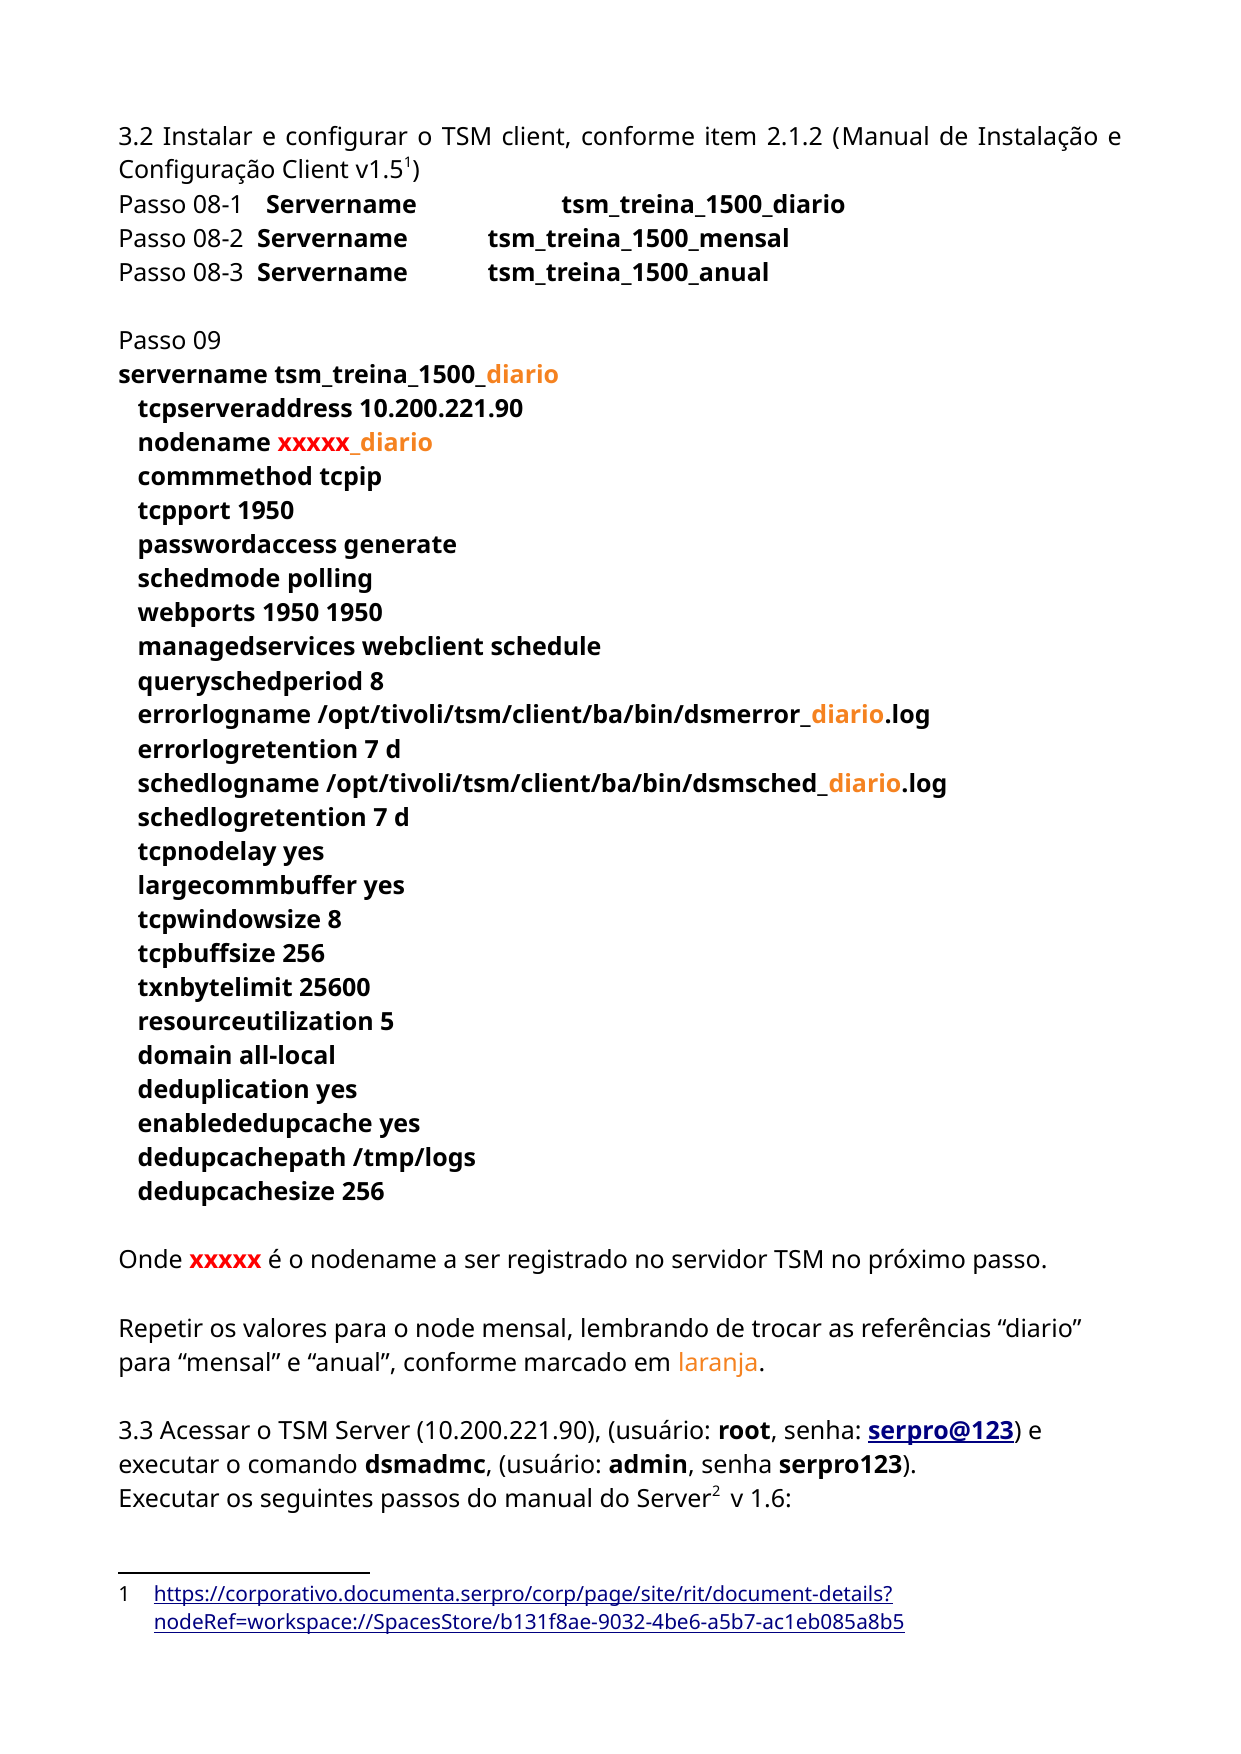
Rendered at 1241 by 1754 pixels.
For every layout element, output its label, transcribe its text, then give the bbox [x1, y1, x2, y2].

text errorlogretention 7 d [118, 731, 1122, 765]
text schedmode polling [118, 561, 1122, 595]
text dedupcachesize 256 [118, 1174, 1122, 1208]
text commmethod tcpip [118, 459, 1122, 493]
text deduplication yes [118, 1072, 1122, 1106]
text queryschedperiod 8 [118, 663, 1122, 697]
text tcpserveraddress 10.200.221.90 [118, 391, 1122, 425]
text tcpwindowsize 8 [118, 902, 1122, 936]
text txnbytelimit 25600 [118, 970, 1122, 1004]
text servername tsm_treina_1500_diario [118, 357, 1122, 391]
text Passo 08-1 Servername tsm_treina_1500_diario [118, 186, 1122, 220]
text resourceutilization 5 [118, 1004, 1122, 1038]
text Executar os seguintes passos do manual do Server v 1.6: [118, 1481, 1122, 1515]
text tcpbuffsize 256 [118, 936, 1122, 970]
text 3.3 Acessar o TSM Server (10.200.221.90), (usuário: root, senha: serpro@123) e executar o comando dsmadmc, (usuário: admin, senha serpro123). [118, 1412, 1122, 1481]
text Passo 08-2 Servername tsm_treina_1500_mensal [118, 220, 1122, 254]
text dedupcachepath /tmp/logs [118, 1140, 1122, 1174]
text Repetir os valores para o node mensal, lembrando de trocar as referências “diario” para “mensal” e “anual”, conforme marcado em laranja. [118, 1310, 1122, 1378]
text enablededupcache yes [118, 1106, 1122, 1140]
text passwordaccess generate [118, 527, 1122, 561]
text nodename xxxxx_diario [118, 425, 1122, 459]
text tcpport 1950 [118, 493, 1122, 527]
text errorlogname /opt/tivoli/tsm/client/ba/bin/dsmerror_diario.log [118, 697, 1122, 731]
text managedservices webclient schedule [118, 629, 1122, 663]
text tcpnodelay yes [118, 833, 1122, 867]
text 3.2 Instalar e configurar o TSM client, conforme item 2.1.2 (Manual de Instalação e Configuração Client v1.5) [118, 118, 1122, 186]
text Passo 09 [118, 322, 1122, 357]
text domain all-local [118, 1038, 1122, 1072]
text https://corporativo.documenta.serpro/corp/page/site/rit/document-details?nodeRef=workspace://SpacesStore/b131f8ae-9032-4be6-a5b7-ac1eb085a8b5 [118, 1579, 1122, 1636]
text schedlogname /opt/tivoli/tsm/client/ba/bin/dsmsched_diario.log [118, 765, 1122, 799]
text schedlogretention 7 d [118, 799, 1122, 833]
text Passo 08-3 Servername tsm_treina_1500_anual [118, 254, 1122, 288]
text Onde xxxxx é o nodename a ser registrado no servidor TSM no próximo passo. [118, 1242, 1122, 1276]
text largecommbuffer yes [118, 867, 1122, 902]
text webports 1950 1950 [118, 595, 1122, 629]
